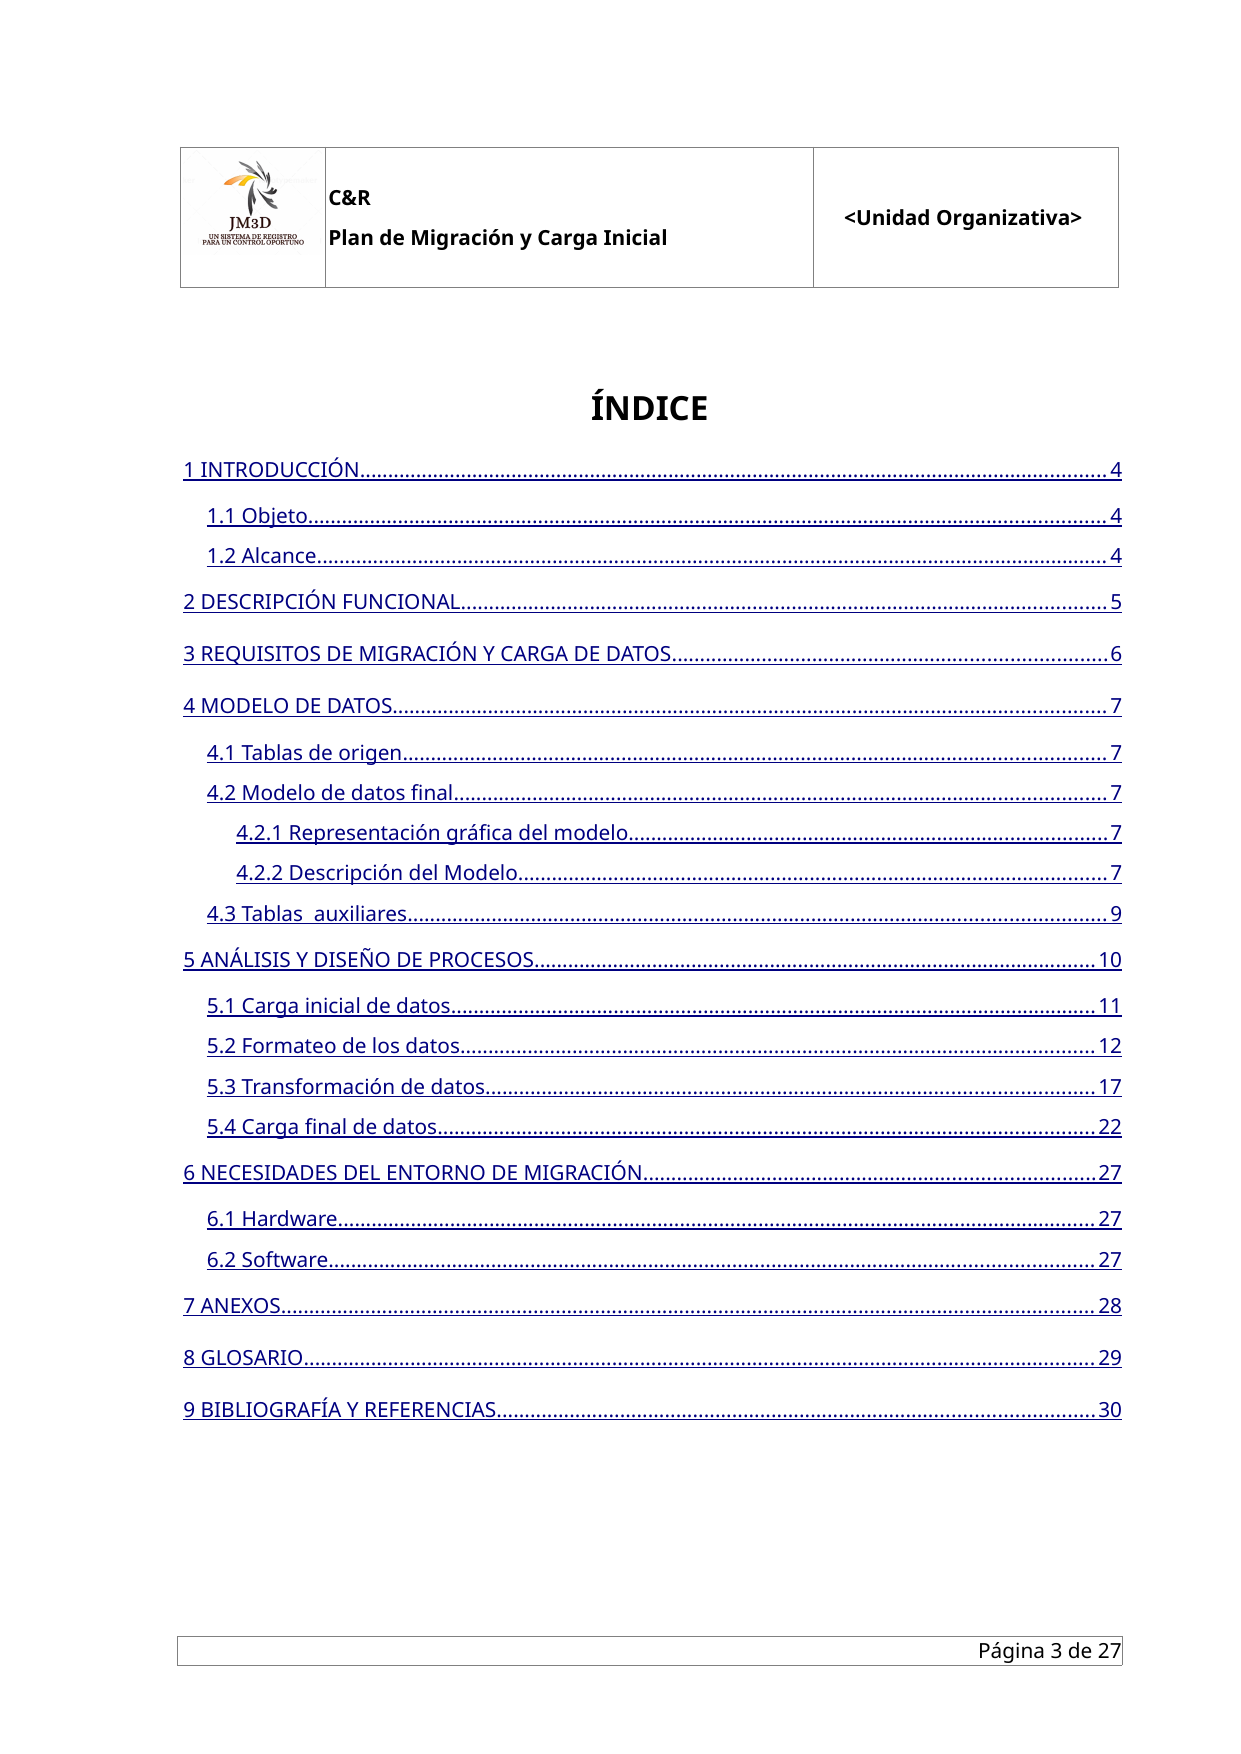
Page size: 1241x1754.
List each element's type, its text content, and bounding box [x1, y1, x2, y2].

subtitle ÍNDICE [177, 385, 1122, 431]
text 3 REQUISITOS DE MIGRACIÓN Y CARGA DE DATOS 6 [183, 639, 1122, 664]
text 4.3 Tablas auxiliares 9 [207, 899, 1122, 923]
text 4 MODELO DE DATOS 7 [183, 691, 1122, 716]
text 5.3 Transformación de datos 17 [207, 1072, 1122, 1096]
text 4.1 Tablas de origen 7 [207, 738, 1122, 762]
text 9 BIBLIOGRAFÍA Y REFERENCIAS 30 [183, 1395, 1122, 1419]
text 5 ANÁLISIS Y DISEÑO DE PROCESOS 10 [183, 945, 1122, 969]
text 4.2.2 Descripción del Modelo 7 [236, 858, 1122, 883]
text 1 INTRODUCCIÓN 4 [183, 455, 1122, 479]
text 7 ANEXOS 28 [183, 1291, 1122, 1315]
text 1.1 Objeto 4 [207, 501, 1122, 525]
text 6.1 Hardware 27 [207, 1204, 1122, 1228]
text 5.4 Carga final de datos 22 [207, 1112, 1122, 1136]
text 4.2.1 Representación gráfica del modelo 7 [236, 818, 1122, 842]
text 5.2 Formateo de los datos 12 [207, 1031, 1122, 1056]
text 5.1 Carga inicial de datos 11 [207, 991, 1122, 1015]
text 6 NECESIDADES DEL ENTORNO DE MIGRACIÓN 27 [183, 1158, 1122, 1182]
text 4.2 Modelo de datos final 7 [207, 778, 1122, 802]
text 6.2 Software 27 [207, 1245, 1122, 1269]
text 1.2 Alcance 4 [207, 541, 1122, 566]
text 2 DESCRIPCIÓN FUNCIONAL 5 [183, 587, 1122, 612]
text 8 GLOSARIO 29 [183, 1343, 1122, 1367]
